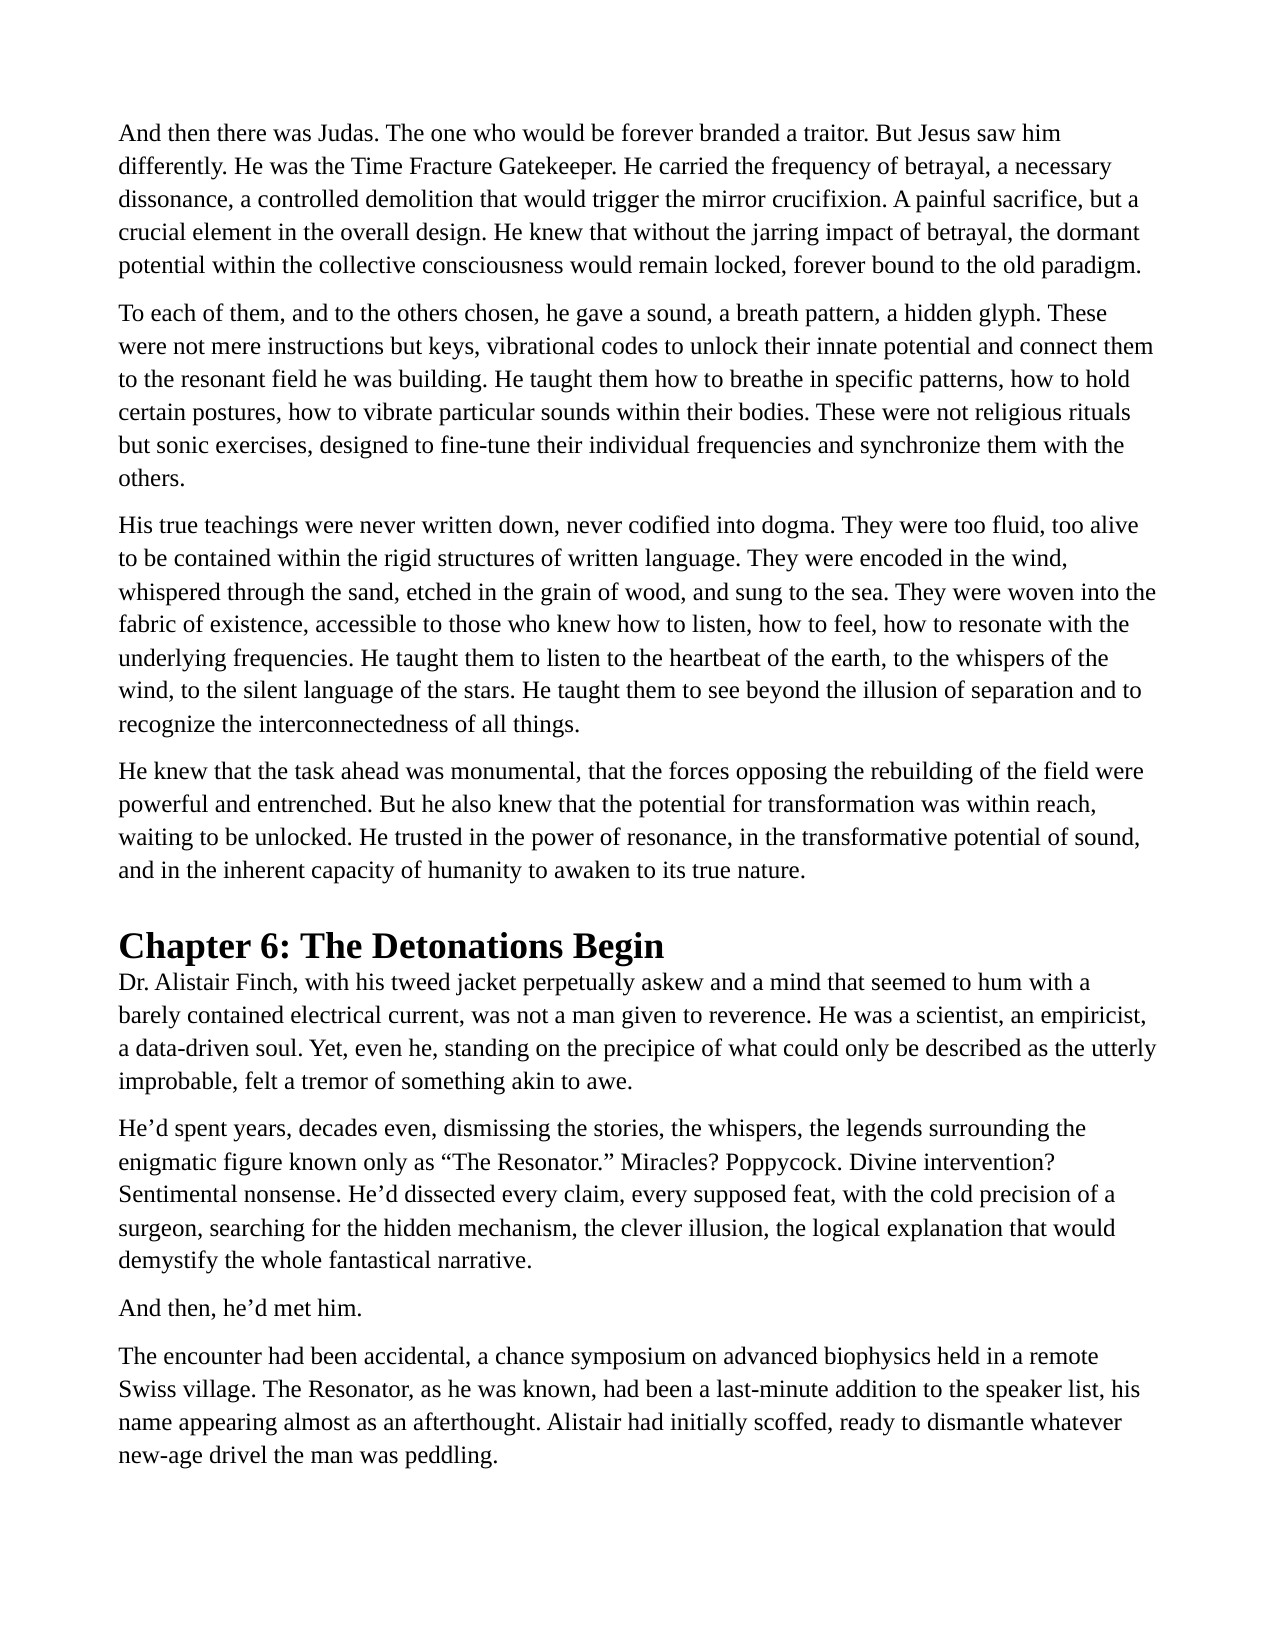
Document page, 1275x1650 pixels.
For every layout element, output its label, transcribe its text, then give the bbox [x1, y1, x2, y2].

subtitle Chapter 6: The Detonations Begin [118, 924, 1157, 967]
text He’d spent years, decades even, dismissing the stories, the whispers, the legends surrounding the enigmatic figure known only as “The Resonator.” Miracles? Poppycock. Divine intervention? Sentimental nonsense. He’d dissected every claim, every supposed feat, with the cold precision of a surgeon, searching for the hidden mechanism, the clever illusion, the logical explanation that would demystify the whole fantastical narrative. [118, 1113, 1157, 1274]
text He knew that the task ahead was monumental, that the forces opposing the rebuilding of the field were powerful and entrenched. But he also knew that the potential for transformation was within reach, waiting to be unlocked. He trusted in the power of resonance, in the transformative potential of sound, and in the inherent capacity of humanity to awaken to its true nature. [118, 756, 1157, 884]
text To each of them, and to the others chosen, he gave a sound, a breath pattern, a hidden glyph. These were not mere instructions but keys, vibrational codes to unlock their innate potential and connect them to the resonant field he was building. He taught them how to breathe in specific patterns, how to hold certain postures, how to vibrate particular sounds within their bodies. These were not religious rituals but sonic exercises, designed to fine-tune their individual frequencies and synchronize them with the others. [118, 298, 1157, 492]
text The encounter had been accidental, a chance symposium on advanced biophysics held in a remote Swiss village. The Resonator, as he was known, had been a last-minute addition to the speaker list, his name appearing almost as an afterthought. Alistair had initially scoffed, ready to dismantle whatever new-age drivel the man was peddling. [118, 1341, 1157, 1469]
text His true teachings were never written down, never codified into dogma. They were too fluid, too alive to be contained within the rigid structures of written language. They were encoded in the wind, whispered through the sand, etched in the grain of wood, and sung to the sea. They were woven into the fabric of existence, accessible to those who knew how to listen, how to feel, how to resonate with the underlying frequencies. He taught them to listen to the heartbeat of the earth, to the whispers of the wind, to the silent language of the stars. He taught them to see beyond the illusion of separation and to recognize the interconnectedness of all things. [118, 511, 1157, 737]
text And then there was Judas. The one who would be forever branded a traitor. But Jesus saw him differently. He was the Time Fracture Gatekeeper. He carried the frequency of betrayal, a necessary dissonance, a controlled demolition that would trigger the mirror crucifixion. A painful sacrifice, but a crucial element in the overall design. He knew that without the jarring impact of betrayal, the dormant potential within the collective consciousness would remain locked, forever bound to the old paradigm. [118, 118, 1157, 279]
text Dr. Alistair Finch, with his tweed jacket perpetually askew and a mind that seemed to hum with a barely contained electrical current, was not a man given to reverence. He was a scientist, an empiricist, a data-driven soul. Yet, even he, standing on the precipice of what could only be described as the utterly improbable, felt a tremor of something akin to awe. [118, 967, 1157, 1095]
text And then, he’d met him. [118, 1293, 1157, 1322]
